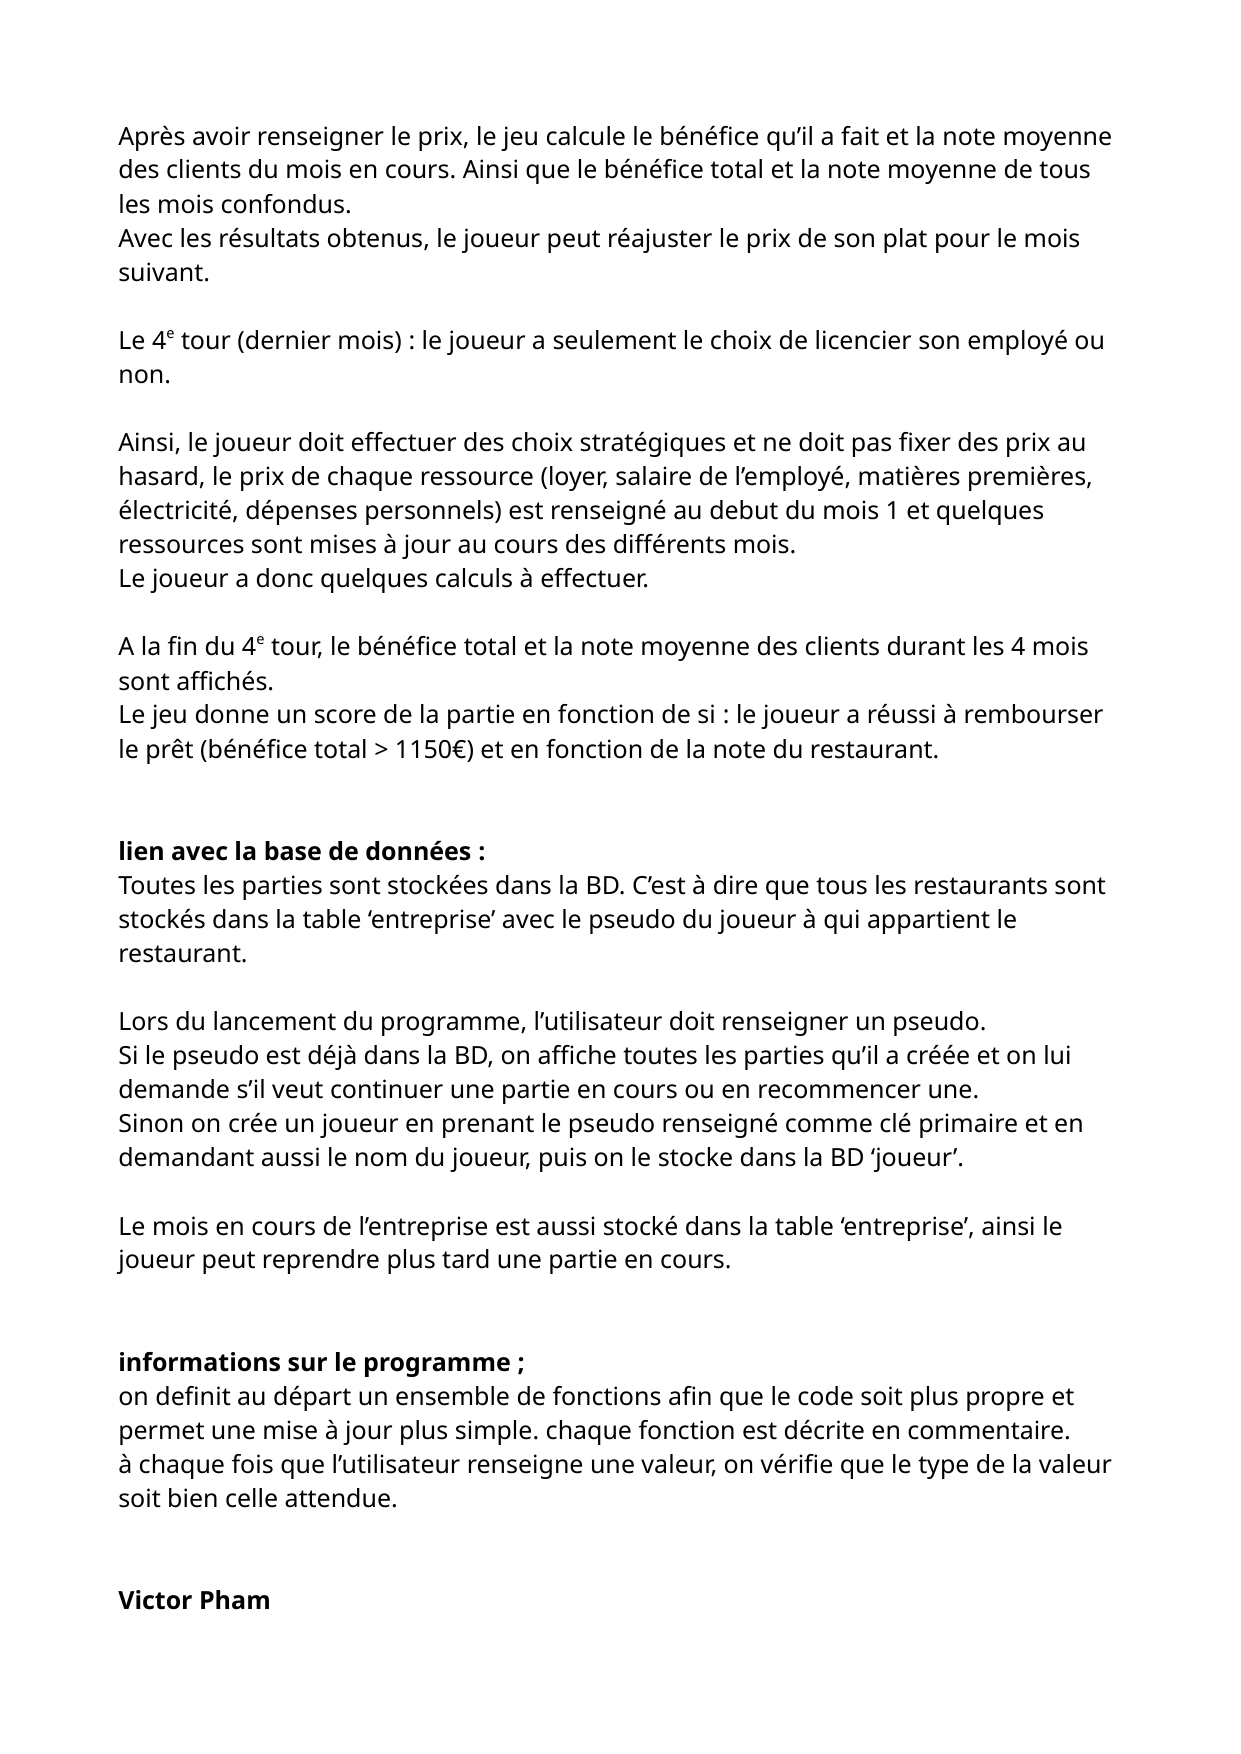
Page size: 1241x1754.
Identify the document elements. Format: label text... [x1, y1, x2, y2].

text Si le pseudo est déjà dans la BD, on affiche toutes les parties qu’il a créée et on lui demande s’il veut continuer une partie en cours ou en recommencer une. [118, 1038, 1122, 1106]
text Le joueur a donc quelques calculs à effectuer. [118, 561, 1122, 595]
text Le mois en cours de l’entreprise est aussi stocké dans la table ‘entreprise’, ainsi le joueur peut reprendre plus tard une partie en cours. [118, 1208, 1122, 1276]
text Le jeu donne un score de la partie en fonction de si : le joueur a réussi à rembourser le prêt (bénéfice total > 1150€) et en fonction de la note du restaurant. [118, 697, 1122, 765]
text lien avec la base de données : [118, 833, 1122, 867]
text Ainsi, le joueur doit effectuer des choix stratégiques et ne doit pas fixer des prix au hasard, le prix de chaque ressource (loyer, salaire de l’employé, matières premières, électricité, dépenses personnels) est renseigné au debut du mois 1 et quelques ressources sont mises à jour au cours des différents mois. [118, 425, 1122, 561]
text A la fin du 4e tour, le bénéfice total et la note moyenne des clients durant les 4 mois sont affichés. [118, 629, 1122, 697]
text Le 4e tour (dernier mois) : le joueur a seulement le choix de licencier son employé ou non. [118, 322, 1122, 391]
text on definit au départ un ensemble de fonctions afin que le code soit plus propre et permet une mise à jour plus simple. chaque fonction est décrite en commentaire. [118, 1378, 1122, 1447]
text Sinon on crée un joueur en prenant le pseudo renseigné comme clé primaire et en demandant aussi le nom du joueur, puis on le stocke dans la BD ‘joueur’. [118, 1106, 1122, 1174]
text Toutes les parties sont stockées dans la BD. C’est à dire que tous les restaurants sont stockés dans la table ‘entreprise’ avec le pseudo du joueur à qui appartient le restaurant. [118, 867, 1122, 970]
text Lors du lancement du programme, l’utilisateur doit renseigner un pseudo. [118, 1004, 1122, 1038]
text informations sur le programme ; [118, 1344, 1122, 1378]
text Avec les résultats obtenus, le joueur peut réajuster le prix de son plat pour le mois suivant. [118, 220, 1122, 288]
text Après avoir renseigner le prix, le jeu calcule le bénéfice qu’il a fait et la note moyenne des clients du mois en cours. Ainsi que le bénéfice total et la note moyenne de tous les mois confondus. [118, 118, 1122, 220]
text Victor Pham [118, 1583, 1122, 1617]
text à chaque fois que l’utilisateur renseigne une valeur, on vérifie que le type de la valeur soit bien celle attendue. [118, 1447, 1122, 1515]
